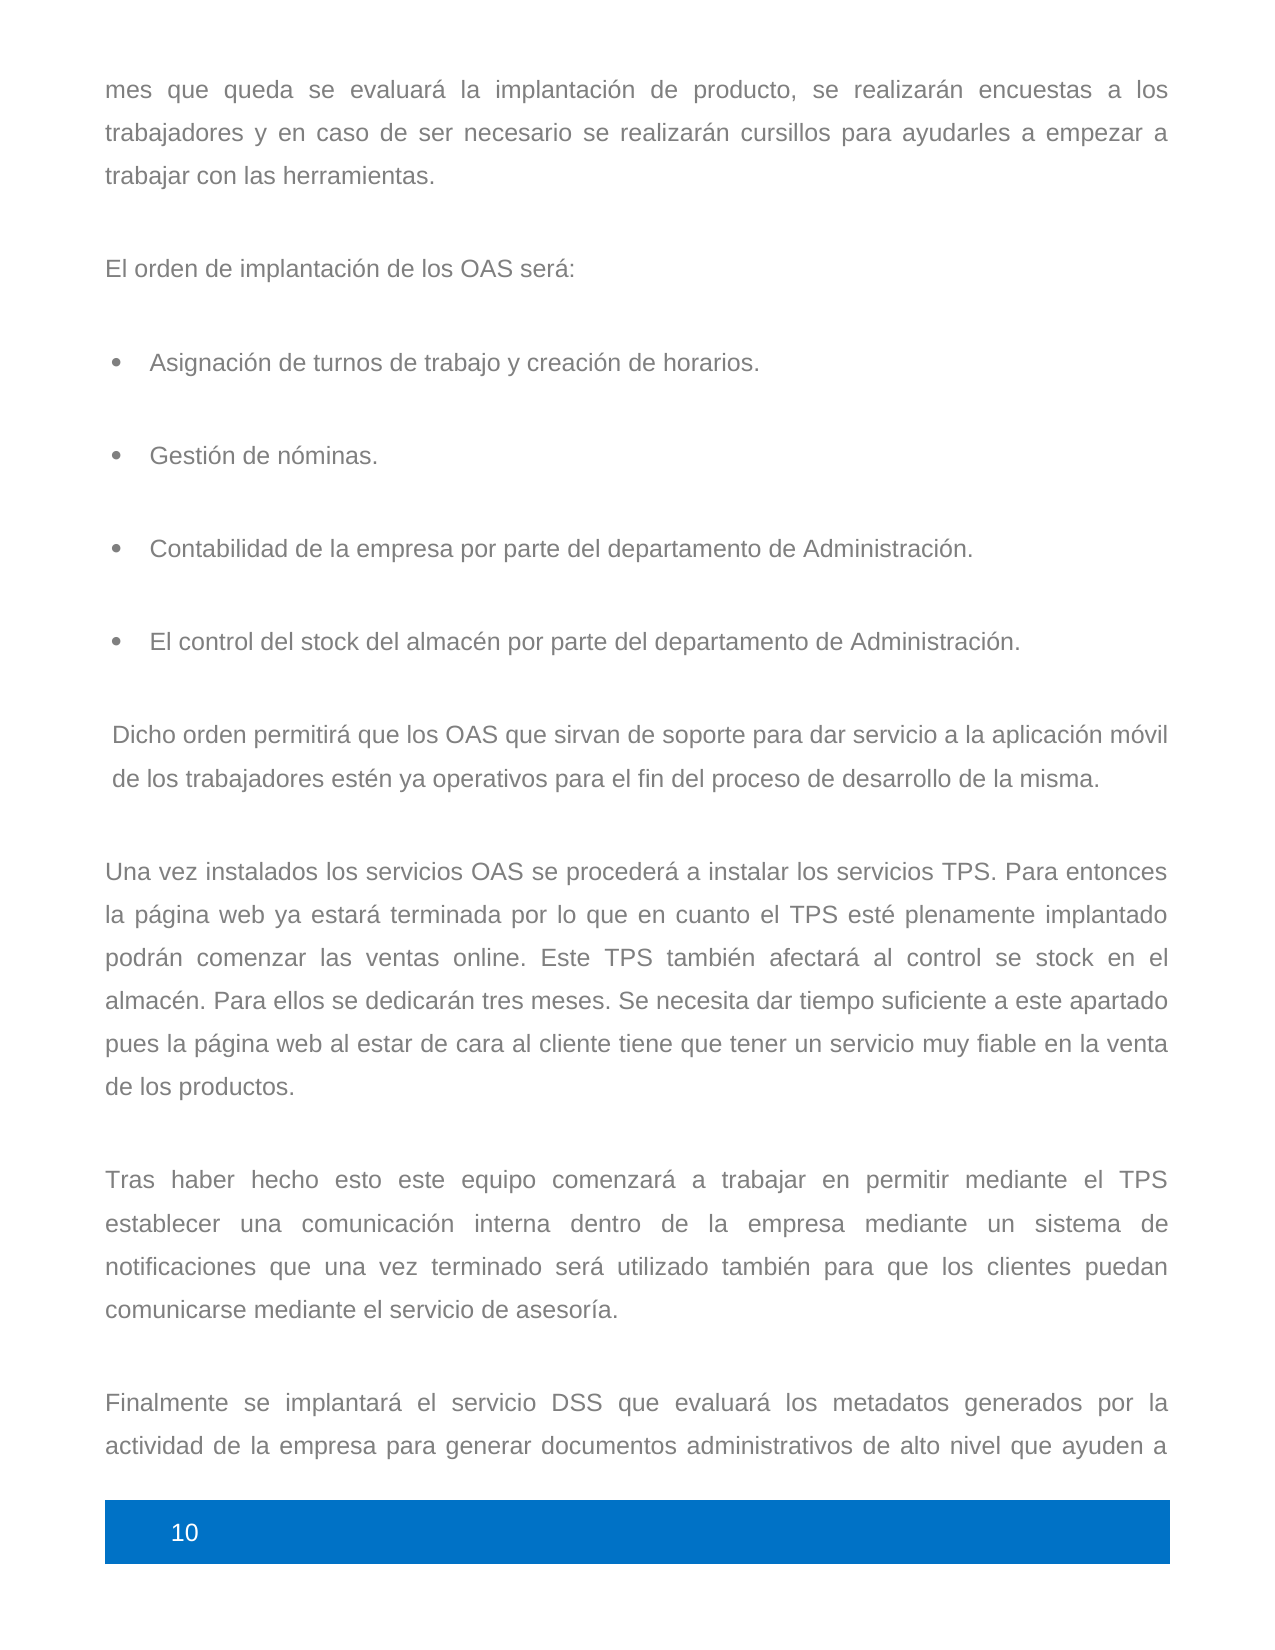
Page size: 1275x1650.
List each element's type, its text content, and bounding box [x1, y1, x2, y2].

list Gestión de nóminas. [112, 441, 1170, 469]
list Contabilidad de la empresa por parte del departamento de Administración. [112, 534, 1170, 563]
text Dicho orden permitirá que los OAS que sirvan de soporte para dar servicio a la aplicación móvil de los trabajadores estén ya operativos para el fin del proceso de desarrollo de la misma. [112, 720, 1170, 792]
text mes que queda se evaluará la implantación de producto, se realizarán encuestas a los trabajadores y en caso de ser necesario se realizarán cursillos para ayudarles a empezar a trabajar con las herramientas. [105, 75, 1170, 190]
list Asignación de turnos de trabajo y creación de horarios. [112, 347, 1170, 376]
text Una vez instalados los servicios OAS se procederá a instalar los servicios TPS. Para entonces la página web ya estará terminada por lo que en cuanto el TPS esté plenamente implantado podrán comenzar las ventas online. Este TPS también afectará al control se stock en el almacén. Para ellos se dedicarán tres meses. Se necesita dar tiempo suficiente a este apartado pues la página web al estar de cara al cliente tiene que tener un servicio muy fiable en la venta de los productos. [105, 857, 1170, 1101]
list El control del stock del almacén por parte del departamento de Administración. [112, 627, 1170, 656]
text Finalmente se implantará el servicio DSS que evaluará los metadatos generados por la actividad de la empresa para generar documentos administrativos de alto nivel que ayuden a [105, 1388, 1170, 1460]
text El orden de implantación de los OAS será: [105, 254, 1170, 283]
text Tras haber hecho esto este equipo comenzará a trabajar en permitir mediante el TPS establecer una comunicación interna dentro de la empresa mediante un sistema de notificaciones que una vez terminado será utilizado también para que los clientes puedan comunicarse mediante el servicio de asesoría. [105, 1165, 1170, 1323]
